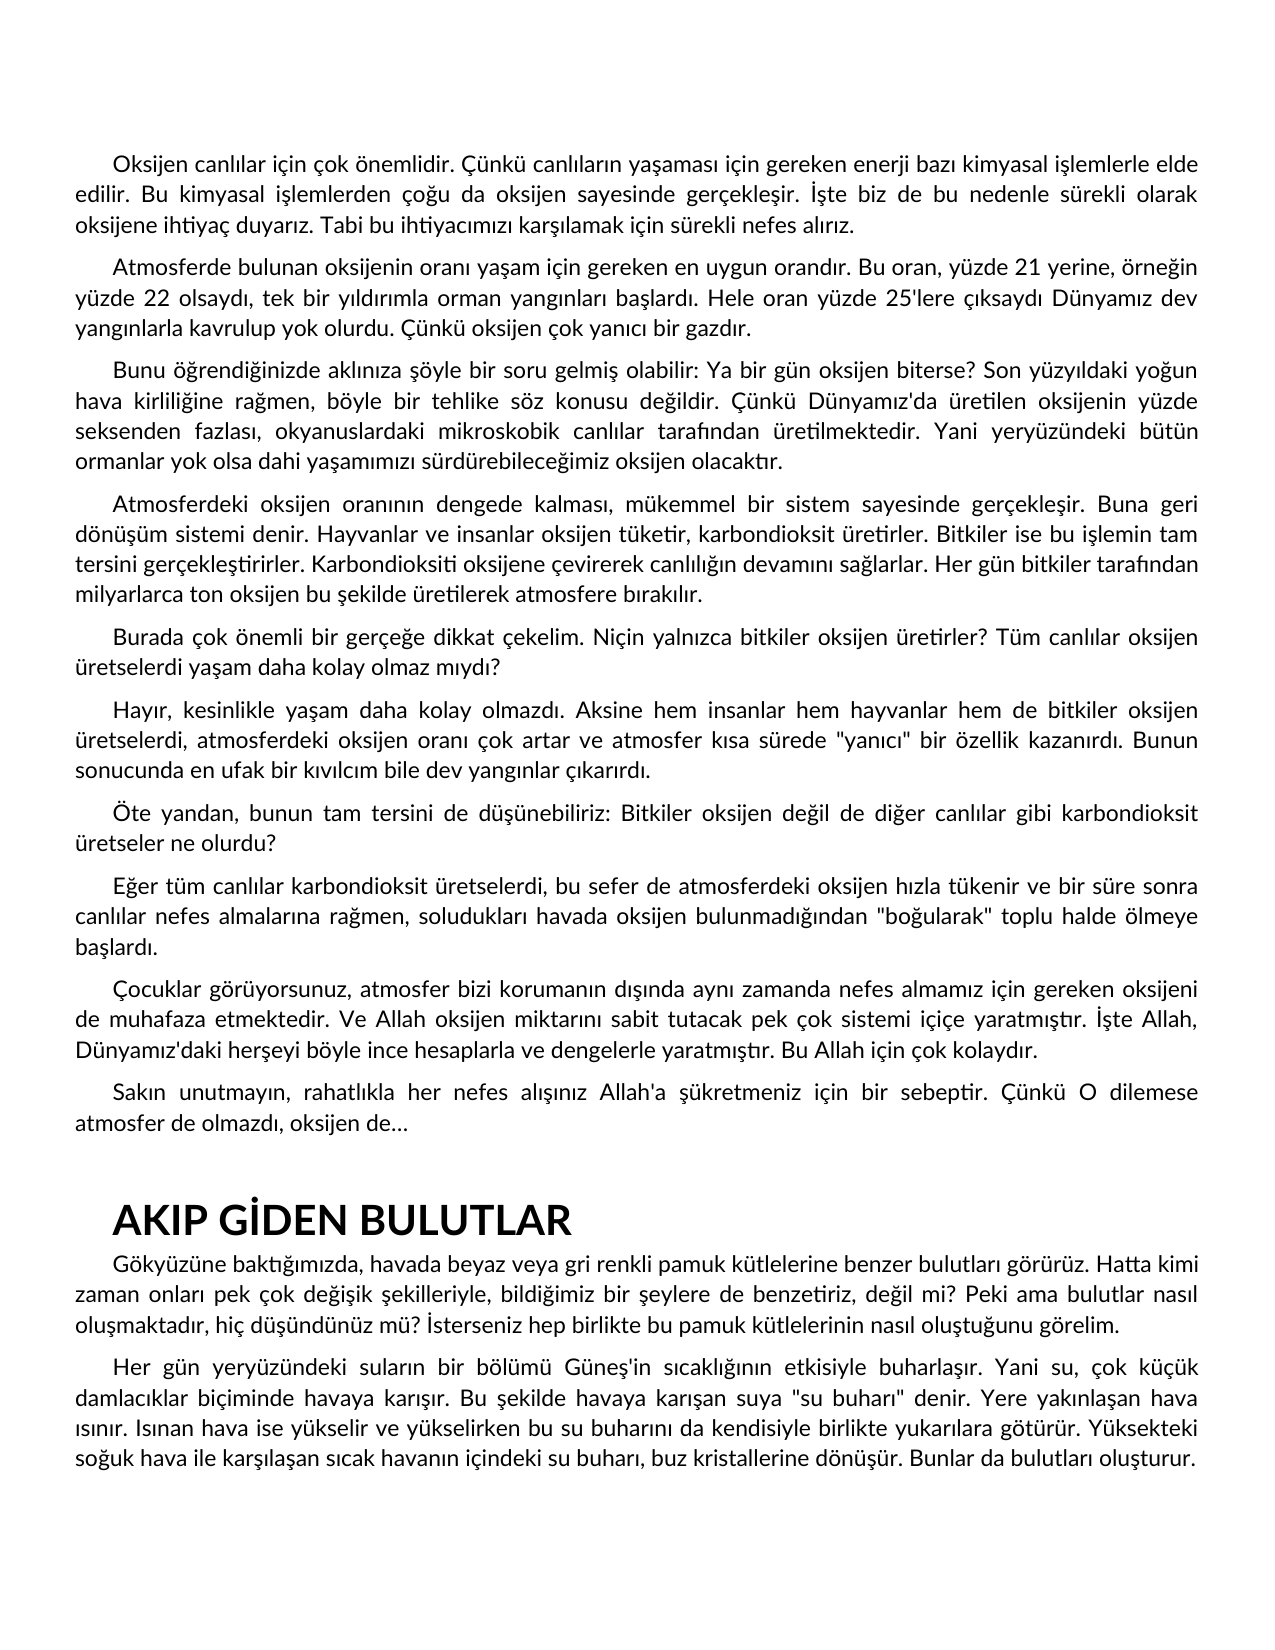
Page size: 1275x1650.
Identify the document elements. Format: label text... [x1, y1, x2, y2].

text Öte yandan, bunun tam tersini de düşünebiliriz: Bitkiler oksijen değil de diğer canlılar gibi karbondioksit üretseler ne olurdu? [75, 799, 1200, 857]
text Burada çok önemli bir gerçeğe dikkat çekelim. Niçin yalnızca bitkiler oksijen üretirler? Tüm canlılar oksijen üretselerdi yaşam daha kolay olmaz mıydı? [75, 623, 1200, 681]
text Çocuklar görüyorsunuz, atmosfer bizi korumanın dışında aynı zamanda nefes almamız için gereken oksijeni de muhafaza etmektedir. Ve Allah oksijen miktarını sabit tutacak pek çok sistemi içiçe yaratmıştır. İşte Allah, Dünyamız'daki herşeyi böyle ince hesaplarla ve dengelerle yaratmıştır. Bu Allah için çok kolaydır. [75, 975, 1200, 1063]
text Atmosferdeki oksijen oranının dengede kalması, mükemmel bir sistem sayesinde gerçekleşir. Buna geri dönüşüm sistemi denir. Hayvanlar ve insanlar oksijen tüketir, karbondioksit üretirler. Bitkiler ise bu işlemin tam tersini gerçekleştirirler. Karbondioksiti oksijene çevirerek canlılığın devamını sağlarlar. Her gün bitkiler tarafından milyarlarca ton oksijen bu şekilde üretilerek atmosfere bırakılır. [75, 489, 1200, 608]
text Eğer tüm canlılar karbondioksit üretselerdi, bu sefer de atmosferdeki oksijen hızla tükenir ve bir süre sonra canlılar nefes almalarına rağmen, soludukları havada oksijen bulunmadığından "boğularak" toplu halde ölmeye başlardı. [75, 872, 1200, 960]
text Her gün yeryüzündeki suların bir bölümü Güneş'in sıcaklığının etkisiyle buharlaşır. Yani su, çok küçük damlacıklar biçiminde havaya karışır. Bu şekilde havaya karışan suya "su buharı" denir. Yere yakınlaşan hava ısınır. Isınan hava ise yükselir ve yükselirken bu su buharını da kendisiyle birlikte yukarılara götürür. Yüksekteki soğuk hava ile karşılaşan sıcak havanın içindeki su buharı, buz kristallerine dönüşür. Bunlar da bulutları oluşturur. [75, 1353, 1200, 1471]
text Sakın unutmayın, rahatlıkla her nefes alışınız Allah'a şükretmeniz için bir sebeptir. Çünkü O dilemese atmosfer de olmazdı, oksijen de… [75, 1078, 1200, 1136]
subtitle AKIP GİDEN BULUTLAR [112, 1194, 1200, 1244]
text Bunu öğrendiğinizde aklınıza şöyle bir soru gelmiş olabilir: Ya bir gün oksijen biterse? Son yüzyıldaki yoğun hava kirliliğine rağmen, böyle bir tehlike söz konusu değildir. Çünkü Dünyamız'da üretilen oksijenin yüzde seksenden fazlası, okyanuslardaki mikroskobik canlılar tarafından üretilmektedir. Yani yeryüzündeki bütün ormanlar yok olsa dahi yaşamımızı sürdürebileceğimiz oksijen olacaktır. [75, 356, 1200, 474]
text Gökyüzüne baktığımızda, havada beyaz veya gri renkli pamuk kütlelerine benzer bulutları görürüz. Hatta kimi zaman onları pek çok değişik şekilleriyle, bildiğimiz bir şeylere de benzetiriz, değil mi? Peki ama bulutlar nasıl oluşmaktadır, hiç düşündünüz mü? İsterseniz hep birlikte bu pamuk kütlelerinin nasıl oluştuğunu görelim. [75, 1250, 1200, 1338]
text Atmosferde bulunan oksijenin oranı yaşam için gereken en uygun orandır. Bu oran, yüzde 21 yerine, örneğin yüzde 22 olsaydı, tek bir yıldırımla orman yangınları başlardı. Hele oran yüzde 25'lere çıksaydı Dünyamız dev yangınlarla kavrulup yok olurdu. Çünkü oksijen çok yanıcı bir gazdır. [75, 253, 1200, 341]
text Oksijen canlılar için çok önemlidir. Çünkü canlıların yaşaması için gereken enerji bazı kimyasal işlemlerle elde edilir. Bu kimyasal işlemlerden çoğu da oksijen sayesinde gerçekleşir. İşte biz de bu nedenle sürekli olarak oksijene ihtiyaç duyarız. Tabi bu ihtiyacımızı karşılamak için sürekli nefes alırız. [75, 150, 1200, 238]
text Hayır, kesinlikle yaşam daha kolay olmazdı. Aksine hem insanlar hem hayvanlar hem de bitkiler oksijen üretselerdi, atmosferdeki oksijen oranı çok artar ve atmosfer kısa sürede "yanıcı" bir özellik kazanırdı. Bunun sonucunda en ufak bir kıvılcım bile dev yangınlar çıkarırdı. [75, 696, 1200, 784]
